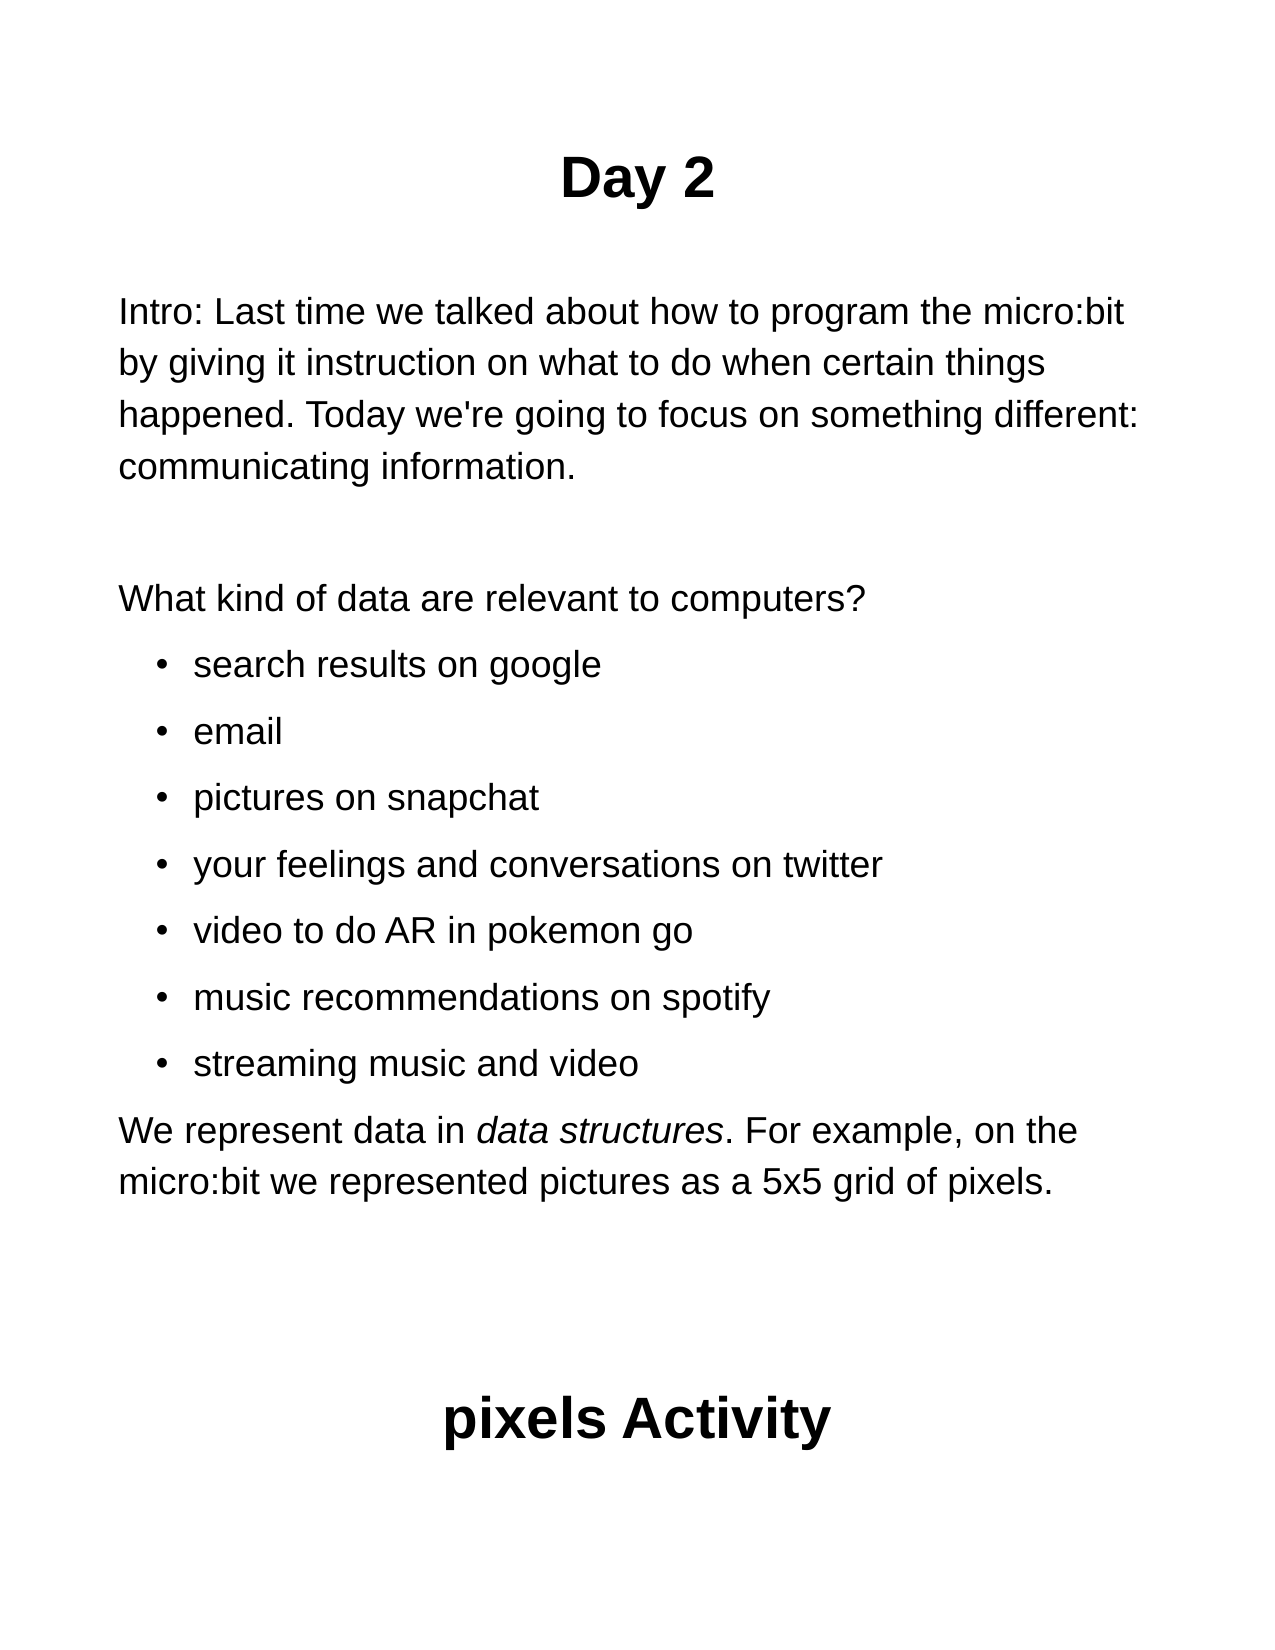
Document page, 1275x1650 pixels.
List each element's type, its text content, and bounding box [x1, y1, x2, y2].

list video to do AR in pokemon go [156, 908, 1157, 952]
list your feelings and conversations on twitter [156, 842, 1157, 885]
list pictures on snapchat [156, 776, 1157, 819]
list streaming music and video [156, 1041, 1157, 1085]
text What kind of data are relevant to computers? [118, 576, 1157, 619]
text Intro: Last time we talked about how to program the micro:bit by giving it instruction on what to do when certain things happened. Today we're going to focus on something different: communicating information. [118, 289, 1157, 487]
title Day 2 [118, 143, 1157, 210]
text We represent data in data structures. For example, on the micro:bit we represented pictures as a 5x5 grid of pixels. [118, 1108, 1157, 1203]
title pixels Activity [118, 1383, 1157, 1450]
list search results on google [156, 643, 1157, 686]
list email [156, 709, 1157, 752]
list music recommendations on spotify [156, 975, 1157, 1018]
